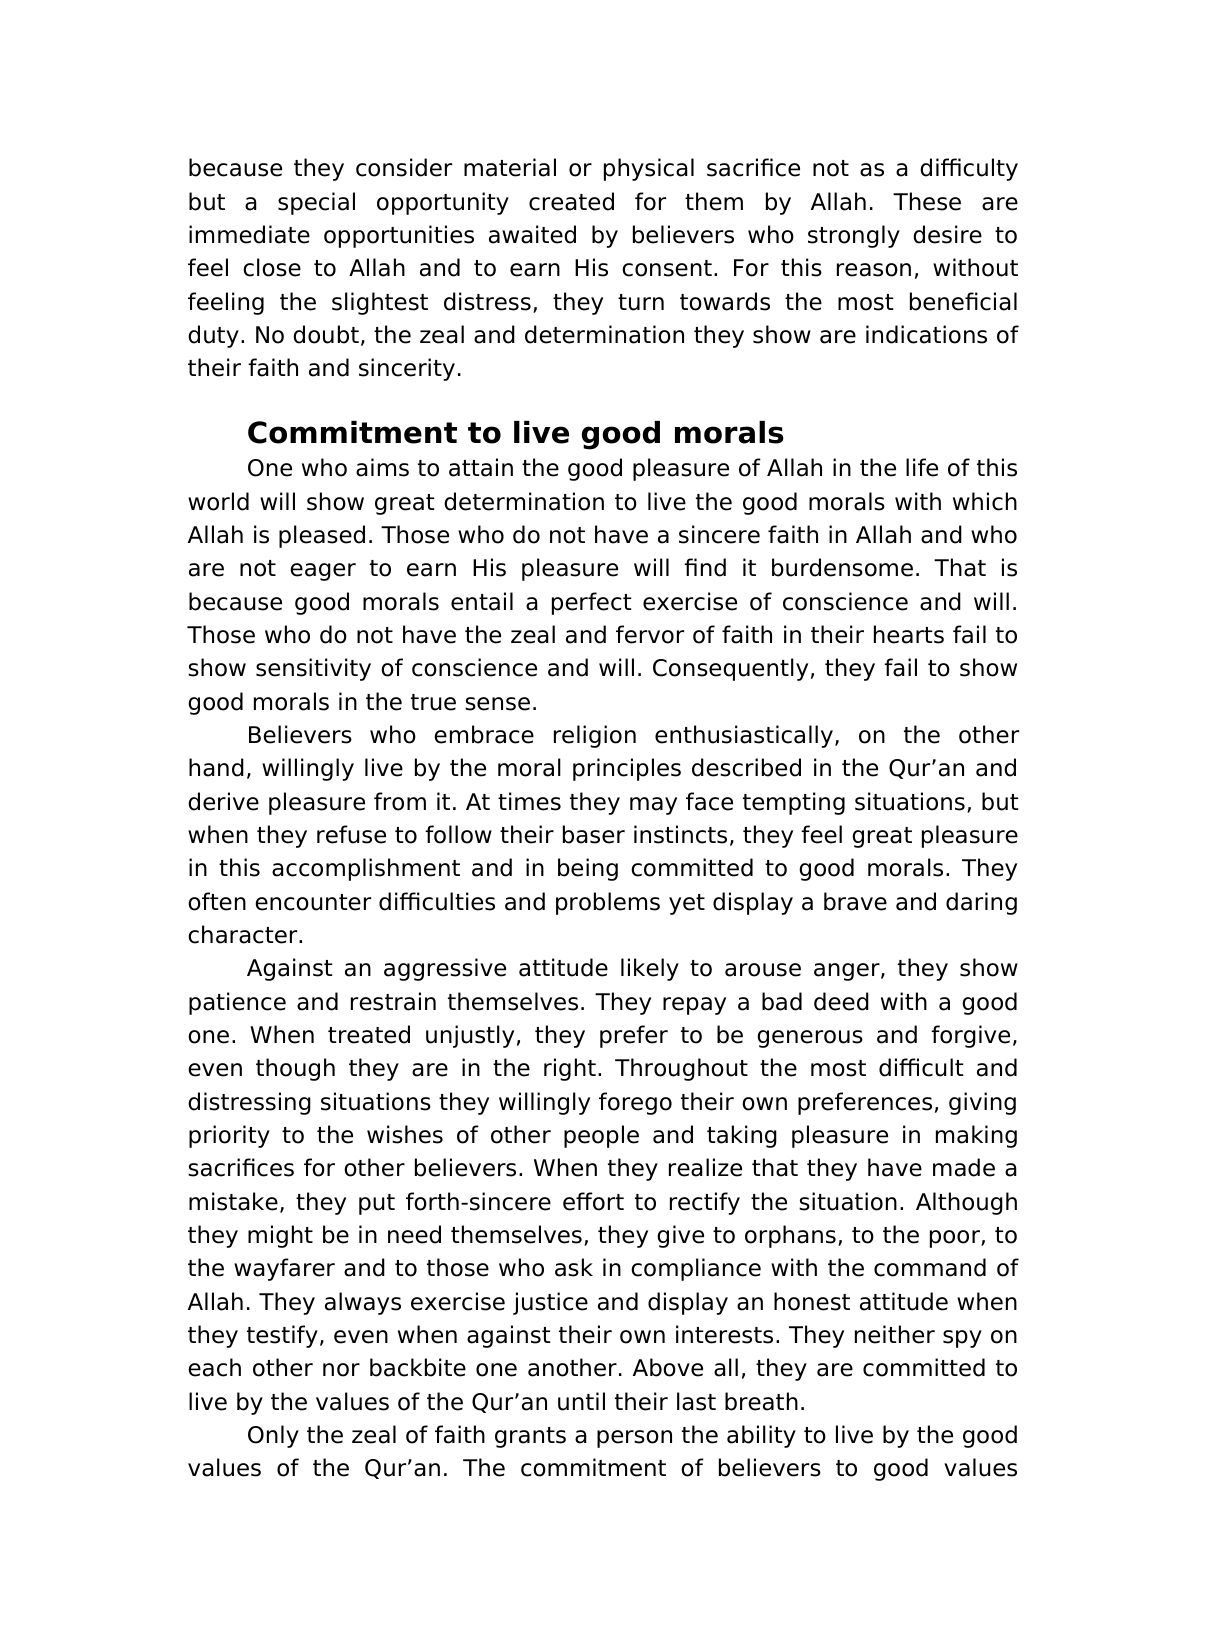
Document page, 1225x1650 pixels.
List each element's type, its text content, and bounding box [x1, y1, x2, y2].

text Believers who embrace religion enthusiastically, on the other hand, willingly live by the moral principles described in the Qur’an and derive pleasure from it. At times they may face tempting situations, but when they refuse to follow their baser instincts, they feel great pleasure in this accomplishment and in being committed to good morals. They often encounter difficulties and problems yet display a brave and daring character. [187, 717, 1020, 950]
text One who aims to attain the good pleasure of Allah in the life of this world will show great determination to live the good morals with which Allah is pleased. Those who do not have a sincere faith in Allah and who are not eager to earn His pleasure will find it burdensome. That is because good morals entail a perfect exercise of conscience and will. Those who do not have the zeal and fervor of faith in their hearts fail to show sensitivity of conscience and will. Consequently, they fail to show good morals in the true sense. [187, 450, 1020, 717]
text Commitment to live good morals [187, 417, 1020, 450]
text because they consider material or physical sacrifice not as a difficulty but a special opportunity created for them by Allah. These are immediate opportunities awaited by believers who strongly desire to feel close to Allah and to earn His consent. For this reason, without feeling the slightest distress, they turn towards the most beneficial duty. No doubt, the zeal and determination they show are indications of their faith and sincerity. [187, 150, 1020, 383]
text Only the zeal of faith grants a person the ability to live by the good values of the Qur’an. The commitment of believers to good values [187, 1417, 1020, 1483]
text Against an aggressive attitude likely to arouse anger, they show patience and restrain themselves. They repay a bad deed with a good one. When treated unjustly, they prefer to be generous and forgive, even though they are in the right. Throughout the most difficult and distressing situations they willingly forego their own preferences, giving priority to the wishes of other people and taking pleasure in making sacrifices for other believers. When they realize that they have made a mistake, they put forth-sincere effort to rectify the situation. Although they might be in need themselves, they give to orphans, to the poor, to the wayfarer and to those who ask in compliance with the command of Allah. They always exercise justice and display an honest attitude when they testify, even when against their own interests. They neither spy on each other nor backbite one another. Above all, they are committed to live by the values of the Qur’an until their last breath. [187, 950, 1020, 1417]
